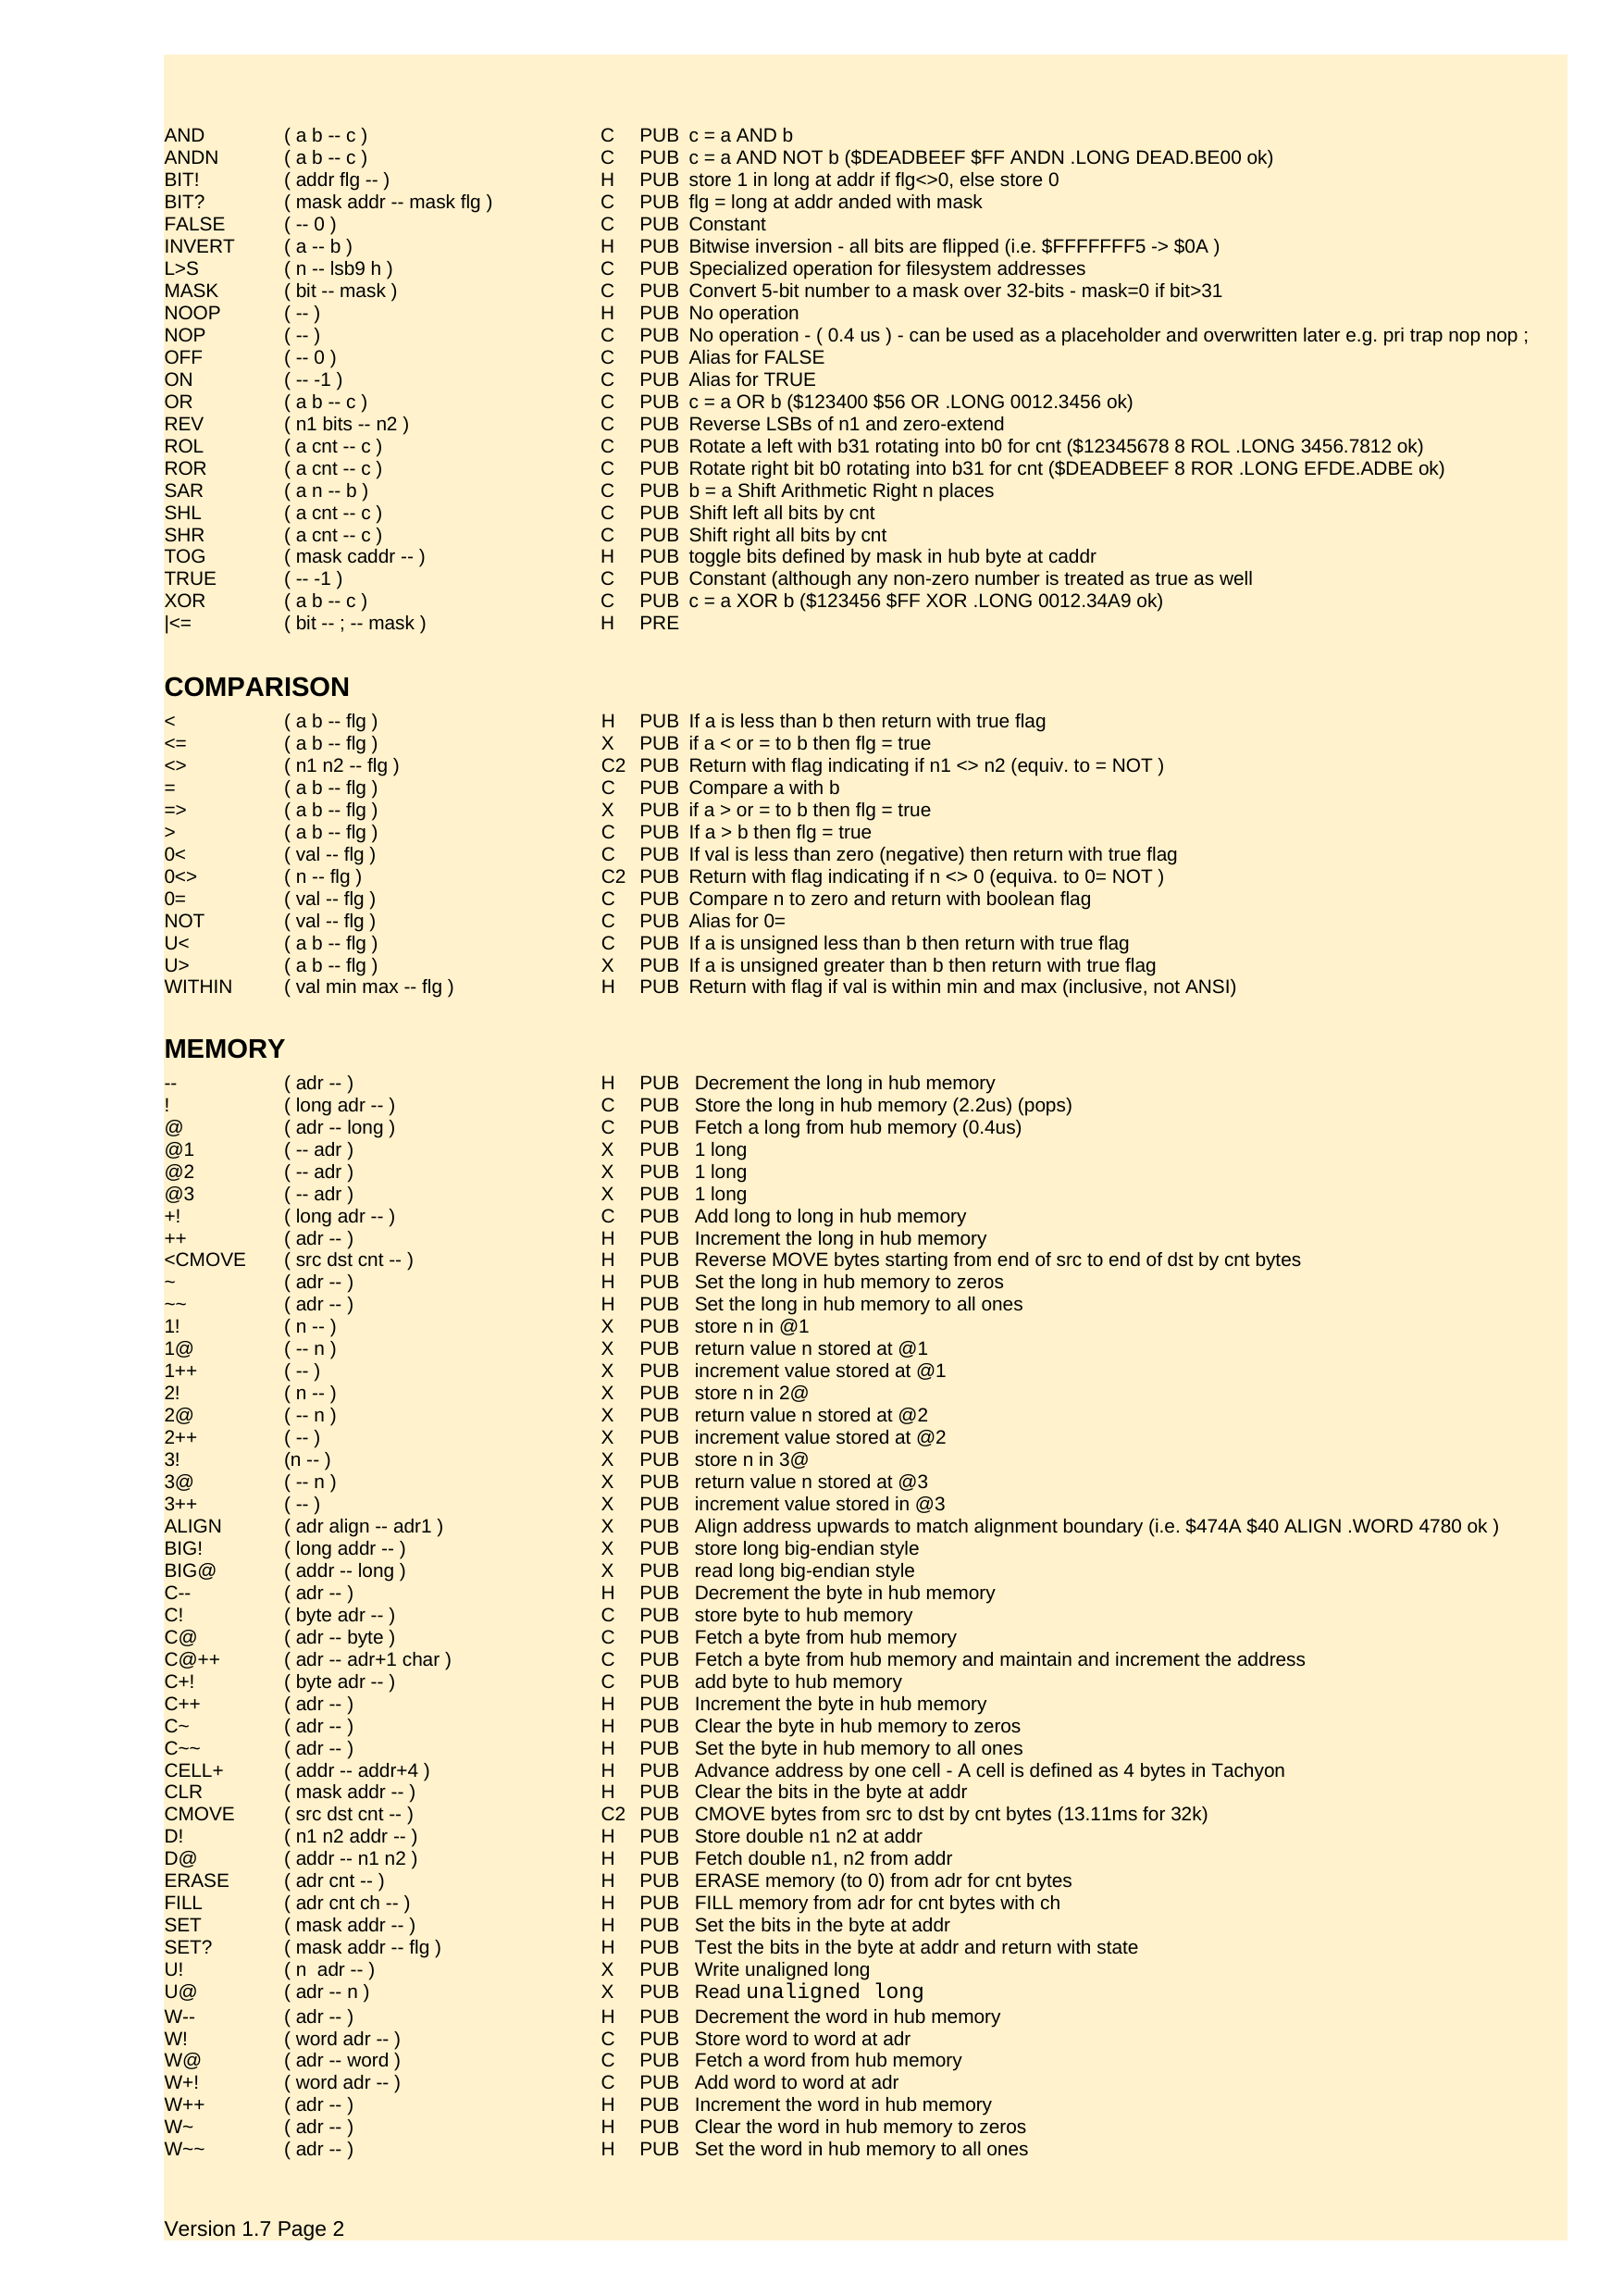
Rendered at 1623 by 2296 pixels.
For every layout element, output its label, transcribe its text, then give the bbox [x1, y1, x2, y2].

table_cell H [601, 1248, 639, 1271]
table_cell H [601, 1736, 639, 1758]
table_cell PUB [639, 2093, 695, 2116]
table_cell U< [164, 931, 284, 953]
table_cell X [601, 1448, 639, 1471]
table_cell C+! [164, 1670, 284, 1692]
table_cell PUB [639, 413, 688, 434]
table_cell Constant [688, 213, 1567, 235]
table_cell ( addr -- n1 n2 ) [284, 1847, 601, 1869]
table_cell 1++ [164, 1359, 284, 1382]
table_cell Reverse LSBs of n1 and zero-extend [688, 413, 1567, 434]
table_cell PUB [639, 931, 688, 953]
table_cell C [601, 821, 639, 843]
table_cell C@++ [164, 1648, 284, 1669]
table_cell C [601, 391, 639, 413]
table_cell c = a OR b ($123400 $56 OR .LONG 0012.3456 ok) [688, 391, 1567, 413]
table_cell D@ [164, 1847, 284, 1869]
table_cell Advance address by one cell - A cell is defined as 4 bytes in Tachyon [695, 1758, 1567, 1781]
table_cell 3! [164, 1448, 284, 1471]
table_cell ( adr -- ) [284, 1293, 601, 1315]
table_cell X [601, 1493, 639, 1515]
table_cell ( addr flg -- ) [284, 168, 601, 191]
table_cell PUB [639, 302, 688, 324]
table_cell PUB [639, 1138, 695, 1160]
table_cell H [601, 1693, 639, 1714]
table_cell ( -- 0 ) [284, 346, 601, 368]
table_cell store n in 3@ [695, 1448, 1567, 1471]
table_cell ( a b -- flg ) [284, 931, 601, 953]
table_cell C [601, 843, 639, 864]
table_cell ( n adr -- ) [284, 1958, 601, 1980]
table_cell ( adr -- n ) [284, 1980, 601, 2004]
table_cell X [601, 1138, 639, 1160]
table_cell Set the word in hub memory to all ones [695, 2138, 1567, 2160]
table_cell store n in @1 [695, 1315, 1567, 1337]
table_header PUB [639, 1072, 695, 1094]
table_cell toggle bits defined by mask in hub byte at caddr [688, 545, 1567, 567]
table_cell Clear the bits in the byte at addr [695, 1781, 1567, 1803]
table_cell PUB [639, 567, 688, 590]
table_cell PUB [639, 1980, 695, 2004]
table_cell C2 [601, 1803, 639, 1825]
table_cell PUB [639, 2049, 695, 2071]
table_cell ~~ [164, 1293, 284, 1315]
table_cell 3@ [164, 1471, 284, 1493]
table_cell TRUE [164, 567, 284, 590]
table_cell NOOP [164, 302, 284, 324]
table_cell PUB [639, 346, 688, 368]
table_cell store long big-endian style [695, 1537, 1567, 1559]
table_cell PRE [639, 612, 688, 636]
table_cell Rotate right bit b0 rotating into b31 for cnt ($DEADBEEF 8 ROR .LONG EFDE.ADBE ok) [688, 457, 1567, 478]
table_cell ( mask addr -- mask flg ) [284, 191, 601, 213]
table_cell C [601, 435, 639, 456]
table_cell H [601, 975, 639, 998]
table_cell C [601, 368, 639, 391]
table_cell ( word adr -- ) [284, 2071, 601, 2093]
table_cell if a < or = to b then flg = true [688, 732, 1567, 754]
table_cell SHR [164, 523, 284, 545]
table_cell ( adr cnt ch -- ) [284, 1892, 601, 1914]
table_cell ( a -- b ) [284, 235, 601, 257]
table_cell C [601, 1670, 639, 1692]
table_cell No operation [688, 302, 1567, 324]
table_cell PUB [639, 435, 688, 456]
table_cell Fetch a byte from hub memory [695, 1626, 1567, 1648]
table_cell H [601, 168, 639, 191]
table_cell X [601, 1471, 639, 1493]
table_cell ON [164, 368, 284, 391]
table_cell SHL [164, 501, 284, 523]
table_cell C [601, 213, 639, 235]
table_cell PUB [639, 1183, 695, 1204]
table_cell H [601, 545, 639, 567]
table_cell C [601, 324, 639, 346]
table_cell No operation - ( 0.4 us ) - can be used as a placeholder and overwritten later e.g. pri trap nop nop ; [688, 324, 1567, 346]
table_cell increment value stored in @3 [695, 1493, 1567, 1515]
table_cell C [601, 1626, 639, 1648]
table_cell PUB [639, 1825, 695, 1847]
table_cell C [601, 1604, 639, 1626]
table_cell ( adr -- ) [284, 1693, 601, 1714]
table_cell ( -- -1 ) [284, 567, 601, 590]
table_cell ( -- ) [284, 302, 601, 324]
table_cell C [601, 2071, 639, 2093]
table_cell ( n1 bits -- n2 ) [284, 413, 601, 434]
table_cell NOT [164, 910, 284, 931]
table_cell ( mask addr -- ) [284, 1781, 601, 1803]
table_cell C [601, 191, 639, 213]
table_cell Specialized operation for filesystem addresses [688, 257, 1567, 279]
table_cell PUB [639, 1736, 695, 1758]
table_cell PUB [639, 1094, 695, 1116]
table_cell BIG@ [164, 1559, 284, 1582]
table_cell PUB [639, 910, 688, 931]
table_cell PUB [639, 457, 688, 478]
table_cell C [601, 413, 639, 434]
table_cell Return with flag if val is within min and max (inclusive, not ANSI) [688, 975, 1567, 998]
table_cell => [164, 799, 284, 821]
table_cell Increment the word in hub memory [695, 2093, 1567, 2116]
table_cell PUB [639, 843, 688, 864]
table_cell X [601, 1160, 639, 1182]
table_cell add byte to hub memory [695, 1670, 1567, 1692]
table_cell ( addr -- long ) [284, 1559, 601, 1582]
table_cell ( adr -- ) [284, 1226, 601, 1248]
table_cell ( long adr -- ) [284, 1204, 601, 1226]
table_cell C [601, 567, 639, 590]
table_cell 0= [164, 887, 284, 909]
table_cell Increment the long in hub memory [695, 1226, 1567, 1248]
table_cell PUB [639, 1271, 695, 1293]
table_cell PUB [639, 821, 688, 843]
table_cell Shift right all bits by cnt [688, 523, 1567, 545]
table_cell PUB [639, 1892, 695, 1914]
table_cell C [601, 776, 639, 799]
table_cell ( -- ) [284, 1493, 601, 1515]
table_cell PUB [639, 1293, 695, 1315]
table_cell FILL [164, 1892, 284, 1914]
table_cell PUB [639, 168, 688, 191]
table_cell 1@ [164, 1337, 284, 1359]
table_cell C [601, 2049, 639, 2071]
table_cell Alias for TRUE [688, 368, 1567, 391]
table_cell BIG! [164, 1537, 284, 1559]
table_cell C~ [164, 1715, 284, 1736]
table_header ( a b -- flg ) [284, 710, 601, 732]
table_cell C2 [601, 865, 639, 887]
table_cell C [601, 1116, 639, 1137]
table_cell PUB [639, 191, 688, 213]
table_cell ( -- 0 ) [284, 213, 601, 235]
table_cell X [601, 1537, 639, 1559]
table_cell ( a b -- c ) [284, 146, 601, 168]
table_cell ( a cnt -- c ) [284, 457, 601, 478]
table_cell ( -- adr ) [284, 1138, 601, 1160]
table_cell W+! [164, 2071, 284, 2093]
table_cell PUB [639, 953, 688, 975]
table_cell Set the long in hub memory to all ones [695, 1293, 1567, 1315]
table_cell ( adr -- word ) [284, 2049, 601, 2071]
table_cell PUB [639, 1936, 695, 1958]
table_cell ( a b -- c ) [284, 124, 601, 146]
table_cell FALSE [164, 213, 284, 235]
table_cell Shift left all bits by cnt [688, 501, 1567, 523]
table_cell CMOVE bytes from src to dst by cnt bytes (13.11ms for 32k) [695, 1803, 1567, 1825]
table_cell 1! [164, 1315, 284, 1337]
table_cell SET [164, 1914, 284, 1936]
table_cell PUB [639, 545, 688, 567]
table_cell ( adr -- adr+1 char ) [284, 1648, 601, 1669]
table_cell store n in 2@ [695, 1382, 1567, 1404]
table_cell C [601, 346, 639, 368]
table_cell PUB [639, 1648, 695, 1669]
table_cell Return with flag indicating if n <> 0 (equiva. to 0= NOT ) [688, 865, 1567, 887]
table_cell |<= [164, 612, 284, 636]
table_cell PUB [639, 2027, 695, 2049]
table_cell ( a b -- flg ) [284, 799, 601, 821]
table_cell PUB [639, 1758, 695, 1781]
table_cell C [601, 457, 639, 478]
table_cell PUB [639, 1958, 695, 1980]
table_cell C [601, 1648, 639, 1669]
table_cell ( a b -- c ) [284, 590, 601, 612]
table_cell C [601, 146, 639, 168]
table_cell PUB [639, 1315, 695, 1337]
table_cell ( -- n ) [284, 1337, 601, 1359]
table_cell X [601, 1980, 639, 2004]
table_cell 1 long [695, 1183, 1567, 1204]
table_cell ( n -- flg ) [284, 865, 601, 887]
table_cell CELL+ [164, 1758, 284, 1781]
table_cell ++ [164, 1226, 284, 1248]
table_cell Compare n to zero and return with boolean flag [688, 887, 1567, 909]
table_cell U! [164, 1958, 284, 1980]
table_cell Reverse MOVE bytes starting from end of src to end of dst by cnt bytes [695, 1248, 1567, 1271]
table_cell PUB [639, 1471, 695, 1493]
table_cell Rotate a left with b31 rotating into b0 for cnt ($12345678 8 ROL .LONG 3456.7812 ok) [688, 435, 1567, 456]
table_cell ( adr align -- adr1 ) [284, 1515, 601, 1537]
table_cell C [601, 910, 639, 931]
table_cell > [164, 821, 284, 843]
table_cell H [601, 2093, 639, 2116]
table_cell ( a cnt -- c ) [284, 435, 601, 456]
table_cell C [601, 501, 639, 523]
table_cell W++ [164, 2093, 284, 2116]
table_cell PUB [639, 1914, 695, 1936]
table_cell H [601, 1781, 639, 1803]
table_cell if a > or = to b then flg = true [688, 799, 1567, 821]
table_cell SET? [164, 1936, 284, 1958]
table_cell ( adr -- byte ) [284, 1626, 601, 1648]
table_cell ( -- adr ) [284, 1183, 601, 1204]
table_cell Compare a with b [688, 776, 1567, 799]
table_cell Fetch a byte from hub memory and maintain and increment the address [695, 1648, 1567, 1669]
table_cell OR [164, 391, 284, 413]
table_cell TOG [164, 545, 284, 567]
table_cell increment value stored at @1 [695, 1359, 1567, 1382]
table_cell BIT? [164, 191, 284, 213]
table_cell <CMOVE [164, 1248, 284, 1271]
table_cell Alias for FALSE [688, 346, 1567, 368]
table_cell W~ [164, 2116, 284, 2138]
table_cell ( a b -- flg ) [284, 776, 601, 799]
table_cell ( -- n ) [284, 1404, 601, 1426]
table_cell ( mask addr -- flg ) [284, 1936, 601, 1958]
table_cell Increment the byte in hub memory [695, 1693, 1567, 1714]
table_cell ROL [164, 435, 284, 456]
table_cell Fetch double n1, n2 from addr [695, 1847, 1567, 1869]
table_cell store 1 in long at addr if flg<>0, else store 0 [688, 168, 1567, 191]
table_cell Alias for 0= [688, 910, 1567, 931]
table_cell ( a n -- b ) [284, 479, 601, 501]
table_header H [601, 710, 639, 732]
table_cell C [601, 257, 639, 279]
table_cell Add long to long in hub memory [695, 1204, 1567, 1226]
table_cell ( long adr -- ) [284, 1094, 601, 1116]
table_cell PUB [639, 1715, 695, 1736]
table_cell c = a XOR b ($123456 $FF XOR .LONG 0012.34A9 ok) [688, 590, 1567, 612]
table_cell ( adr -- long ) [284, 1116, 601, 1137]
table_cell Decrement the byte in hub memory [695, 1582, 1567, 1604]
table_cell PUB [639, 1670, 695, 1692]
table_cell 3++ [164, 1493, 284, 1515]
table_cell PUB [639, 146, 688, 168]
table_cell Return with flag indicating if n1 <> n2 (equiv. to = NOT ) [688, 754, 1567, 776]
table_cell PUB [639, 1248, 695, 1271]
table_cell PUB [639, 257, 688, 279]
table_cell CLR [164, 1781, 284, 1803]
table_cell H [601, 2116, 639, 2138]
table_cell PUB [639, 799, 688, 821]
table_cell ~ [164, 1271, 284, 1293]
table_cell INVERT [164, 235, 284, 257]
table_cell ( -- ) [284, 324, 601, 346]
table_cell b = a Shift Arithmetic Right n places [688, 479, 1567, 501]
table_cell PUB [639, 479, 688, 501]
table_cell ( a cnt -- c ) [284, 501, 601, 523]
table_cell PUB [639, 975, 688, 998]
table_cell C [601, 1094, 639, 1116]
table_cell @1 [164, 1138, 284, 1160]
table_cell PUB [639, 1493, 695, 1515]
table_cell PUB [639, 2071, 695, 2093]
table_cell Clear the byte in hub memory to zeros [695, 1715, 1567, 1736]
table_cell <> [164, 754, 284, 776]
table_cell PUB [639, 1226, 695, 1248]
table_cell X [601, 1382, 639, 1404]
table_cell PUB [639, 523, 688, 545]
table_cell ( a b -- flg ) [284, 821, 601, 843]
table_cell C [601, 590, 639, 612]
table_cell ERASE memory (to 0) from adr for cnt bytes [695, 1869, 1567, 1892]
table_cell ! [164, 1094, 284, 1116]
table_cell store byte to hub memory [695, 1604, 1567, 1626]
table_cell H [601, 302, 639, 324]
table_cell H [601, 1892, 639, 1914]
table_cell MASK [164, 279, 284, 302]
table_header If a is less than b then return with true flag [688, 710, 1567, 732]
table_cell H [601, 1715, 639, 1736]
table_header < [164, 710, 284, 732]
table_cell PUB [639, 887, 688, 909]
table_cell ( src dst cnt -- ) [284, 1248, 601, 1271]
table_cell ( adr -- ) [284, 1271, 601, 1293]
table_cell ( word adr -- ) [284, 2027, 601, 2049]
table_cell PUB [639, 368, 688, 391]
table_cell REV [164, 413, 284, 434]
table_cell H [601, 1582, 639, 1604]
table_cell H [601, 2004, 639, 2027]
table_cell PUB [639, 1693, 695, 1714]
table_cell ( adr -- ) [284, 1736, 601, 1758]
table_cell U> [164, 953, 284, 975]
table_cell H [601, 1825, 639, 1847]
table_cell H [601, 2138, 639, 2160]
table_cell Set the long in hub memory to zeros [695, 1271, 1567, 1293]
table_cell ( -- ) [284, 1359, 601, 1382]
table_cell ( bit -- ; -- mask ) [284, 612, 601, 636]
table_cell ( adr -- ) [284, 2004, 601, 2027]
table_cell C! [164, 1604, 284, 1626]
table_cell Store word to word at adr [695, 2027, 1567, 2049]
table_cell ( val -- flg ) [284, 910, 601, 931]
table_cell ( val -- flg ) [284, 843, 601, 864]
table_cell ( adr -- ) [284, 2138, 601, 2160]
table_cell H [601, 1847, 639, 1869]
table_cell c = a AND NOT b ($DEADBEEF $FF ANDN .LONG DEAD.BE00 ok) [688, 146, 1567, 168]
table_cell H [601, 1758, 639, 1781]
table_cell PUB [639, 865, 688, 887]
table_cell Test the bits in the byte at addr and return with state [695, 1936, 1567, 1958]
table_cell PUB [639, 2138, 695, 2160]
table_cell H [601, 1869, 639, 1892]
table_cell PUB [639, 1515, 695, 1537]
table_cell PUB [639, 213, 688, 235]
table_header Decrement the long in hub memory [695, 1072, 1567, 1094]
table_cell X [601, 1559, 639, 1582]
table_cell W! [164, 2027, 284, 2049]
table_cell X [601, 1183, 639, 1204]
table_cell X [601, 1426, 639, 1448]
table_cell PUB [639, 1426, 695, 1448]
table_cell X [601, 799, 639, 821]
table_cell Decrement the word in hub memory [695, 2004, 1567, 2027]
table_cell X [601, 1359, 639, 1382]
table_cell PUB [639, 754, 688, 776]
table_cell ( adr -- ) [284, 2116, 601, 2138]
table_cell PUB [639, 2116, 695, 2138]
table_cell Convert 5-bit number to a mask over 32-bits - mask=0 if bit>31 [688, 279, 1567, 302]
table_header ( adr -- ) [284, 1072, 601, 1094]
table_cell Store the long in hub memory (2.2us) (pops) [695, 1094, 1567, 1116]
table_cell PUB [639, 1116, 695, 1137]
table_cell (n -- ) [284, 1448, 601, 1471]
table_cell C@ [164, 1626, 284, 1648]
table_cell X [601, 1515, 639, 1537]
table_cell OFF [164, 346, 284, 368]
table_cell PUB [639, 501, 688, 523]
table_cell ( val -- flg ) [284, 887, 601, 909]
table_cell @3 [164, 1183, 284, 1204]
subtitle COMPARISON [164, 671, 1567, 701]
table_cell Clear the word in hub memory to zeros [695, 2116, 1567, 2138]
table_cell W@ [164, 2049, 284, 2071]
table_cell AND [164, 124, 284, 146]
table_cell ( src dst cnt -- ) [284, 1803, 601, 1825]
table_cell @ [164, 1116, 284, 1137]
table_cell 0< [164, 843, 284, 864]
table_cell ( a cnt -- c ) [284, 523, 601, 545]
table_cell PUB [639, 124, 688, 146]
table_cell W-- [164, 2004, 284, 2027]
table_cell PUB [639, 2004, 695, 2027]
table_cell Read unaligned long [695, 1980, 1567, 2004]
table_cell PUB [639, 391, 688, 413]
table_cell read long big-endian style [695, 1559, 1567, 1582]
table_cell C [601, 523, 639, 545]
table_header PUB [639, 710, 688, 732]
table_cell ( -- ) [284, 1426, 601, 1448]
table_header H [601, 1072, 639, 1094]
table_cell ( a b -- flg ) [284, 732, 601, 754]
table_cell H [601, 235, 639, 257]
table_cell H [601, 1293, 639, 1315]
table_cell Store double n1 n2 at addr [695, 1825, 1567, 1847]
table_cell PUB [639, 1559, 695, 1582]
table_cell ( a b -- flg ) [284, 953, 601, 975]
table_cell PUB [639, 235, 688, 257]
table_cell NOP [164, 324, 284, 346]
table_cell C [601, 2027, 639, 2049]
table_cell ( -- adr ) [284, 1160, 601, 1182]
subtitle MEMORY [164, 1033, 1567, 1063]
table_cell ANDN [164, 146, 284, 168]
table_cell ( n -- lsb9 h ) [284, 257, 601, 279]
table_cell U@ [164, 1980, 284, 2004]
table_cell H [601, 612, 639, 636]
table_cell ( a b -- c ) [284, 391, 601, 413]
table_cell PUB [639, 1781, 695, 1803]
table_cell ( n1 n2 -- flg ) [284, 754, 601, 776]
table_cell C~~ [164, 1736, 284, 1758]
table_cell PUB [639, 1382, 695, 1404]
table_cell ( n -- ) [284, 1315, 601, 1337]
table_cell c = a AND b [688, 124, 1567, 146]
table_cell 2++ [164, 1426, 284, 1448]
table_cell PUB [639, 1204, 695, 1226]
table_cell L>S [164, 257, 284, 279]
table_header -- [164, 1072, 284, 1094]
table_cell X [601, 732, 639, 754]
table_cell +! [164, 1204, 284, 1226]
table_cell XOR [164, 590, 284, 612]
table_cell C [601, 479, 639, 501]
table_cell 2@ [164, 1404, 284, 1426]
table_cell PUB [639, 1847, 695, 1869]
table_cell return value n stored at @1 [695, 1337, 1567, 1359]
table_cell ( bit -- mask ) [284, 279, 601, 302]
table_cell SAR [164, 479, 284, 501]
table_cell C++ [164, 1693, 284, 1714]
table_cell increment value stored at @2 [695, 1426, 1567, 1448]
table_cell 1 long [695, 1138, 1567, 1160]
table_cell X [601, 1315, 639, 1337]
table_cell X [601, 1404, 639, 1426]
table_cell X [601, 953, 639, 975]
table_cell Constant (although any non-zero number is treated as true as well [688, 567, 1567, 590]
table_cell Fetch a word from hub memory [695, 2049, 1567, 2071]
table_cell PUB [639, 1448, 695, 1471]
table_cell PUB [639, 1626, 695, 1648]
table_cell ( long addr -- ) [284, 1537, 601, 1559]
table_cell CMOVE [164, 1803, 284, 1825]
table_cell PUB [639, 776, 688, 799]
table_cell C2 [601, 754, 639, 776]
table_cell @2 [164, 1160, 284, 1182]
table_cell [688, 612, 1567, 636]
table_cell return value n stored at @2 [695, 1404, 1567, 1426]
table_cell X [601, 1337, 639, 1359]
table_cell H [601, 1226, 639, 1248]
table_cell H [601, 1271, 639, 1293]
table_cell flg = long at addr anded with mask [688, 191, 1567, 213]
table_cell If a > b then flg = true [688, 821, 1567, 843]
table_cell WITHIN [164, 975, 284, 998]
table_cell FILL memory from adr for cnt bytes with ch [695, 1892, 1567, 1914]
table_cell PUB [639, 590, 688, 612]
table_cell Fetch a long from hub memory (0.4us) [695, 1116, 1567, 1137]
table_cell ( -- n ) [284, 1471, 601, 1493]
table_cell C [601, 279, 639, 302]
table_cell If a is unsigned greater than b then return with true flag [688, 953, 1567, 975]
table_cell ( val min max -- flg ) [284, 975, 601, 998]
table_cell ( byte adr -- ) [284, 1670, 601, 1692]
table_cell PUB [639, 1537, 695, 1559]
table_cell 0<> [164, 865, 284, 887]
table_cell ( byte adr -- ) [284, 1604, 601, 1626]
table_cell ( n -- ) [284, 1382, 601, 1404]
table_cell ( mask caddr -- ) [284, 545, 601, 567]
table_cell <= [164, 732, 284, 754]
table_cell PUB [639, 1869, 695, 1892]
table_cell H [601, 1936, 639, 1958]
table_cell ( adr -- ) [284, 1582, 601, 1604]
table_cell PUB [639, 1337, 695, 1359]
table_cell ( mask addr -- ) [284, 1914, 601, 1936]
table_cell If a is unsigned less than b then return with true flag [688, 931, 1567, 953]
table_cell ( -- -1 ) [284, 368, 601, 391]
table_cell ALIGN [164, 1515, 284, 1537]
table_cell Set the byte in hub memory to all ones [695, 1736, 1567, 1758]
table_cell Bitwise inversion - all bits are flipped (i.e. $FFFFFFF5 -> $0A ) [688, 235, 1567, 257]
table_cell PUB [639, 732, 688, 754]
table_cell ( adr cnt -- ) [284, 1869, 601, 1892]
table_cell If val is less than zero (negative) then return with true flag [688, 843, 1567, 864]
table_cell ERASE [164, 1869, 284, 1892]
table_cell PUB [639, 1582, 695, 1604]
table_cell ROR [164, 457, 284, 478]
table_cell Write unaligned long [695, 1958, 1567, 1980]
table_cell Set the bits in the byte at addr [695, 1914, 1567, 1936]
table_cell Align address upwards to match alignment boundary (i.e. $474A $40 ALIGN .WORD 4780 ok ) [695, 1515, 1567, 1537]
table_cell PUB [639, 1803, 695, 1825]
table_cell PUB [639, 324, 688, 346]
table_cell 2! [164, 1382, 284, 1404]
table_cell C [601, 931, 639, 953]
table_cell C [601, 887, 639, 909]
table_cell ( n1 n2 addr -- ) [284, 1825, 601, 1847]
table_cell PUB [639, 1404, 695, 1426]
table_cell C [601, 1204, 639, 1226]
table_cell X [601, 1958, 639, 1980]
table_cell ( adr -- ) [284, 2093, 601, 2116]
table_cell BIT! [164, 168, 284, 191]
table_cell ( addr -- addr+4 ) [284, 1758, 601, 1781]
table_cell 1 long [695, 1160, 1567, 1182]
table_cell C [601, 124, 639, 146]
table_cell C-- [164, 1582, 284, 1604]
table_cell PUB [639, 1359, 695, 1382]
table_cell PUB [639, 1160, 695, 1182]
table_cell PUB [639, 279, 688, 302]
table_cell = [164, 776, 284, 799]
table_cell PUB [639, 1604, 695, 1626]
table_cell D! [164, 1825, 284, 1847]
table_cell return value n stored at @3 [695, 1471, 1567, 1493]
table_cell Add word to word at adr [695, 2071, 1567, 2093]
table_cell H [601, 1914, 639, 1936]
table_cell ( adr -- ) [284, 1715, 601, 1736]
table_cell W~~ [164, 2138, 284, 2160]
